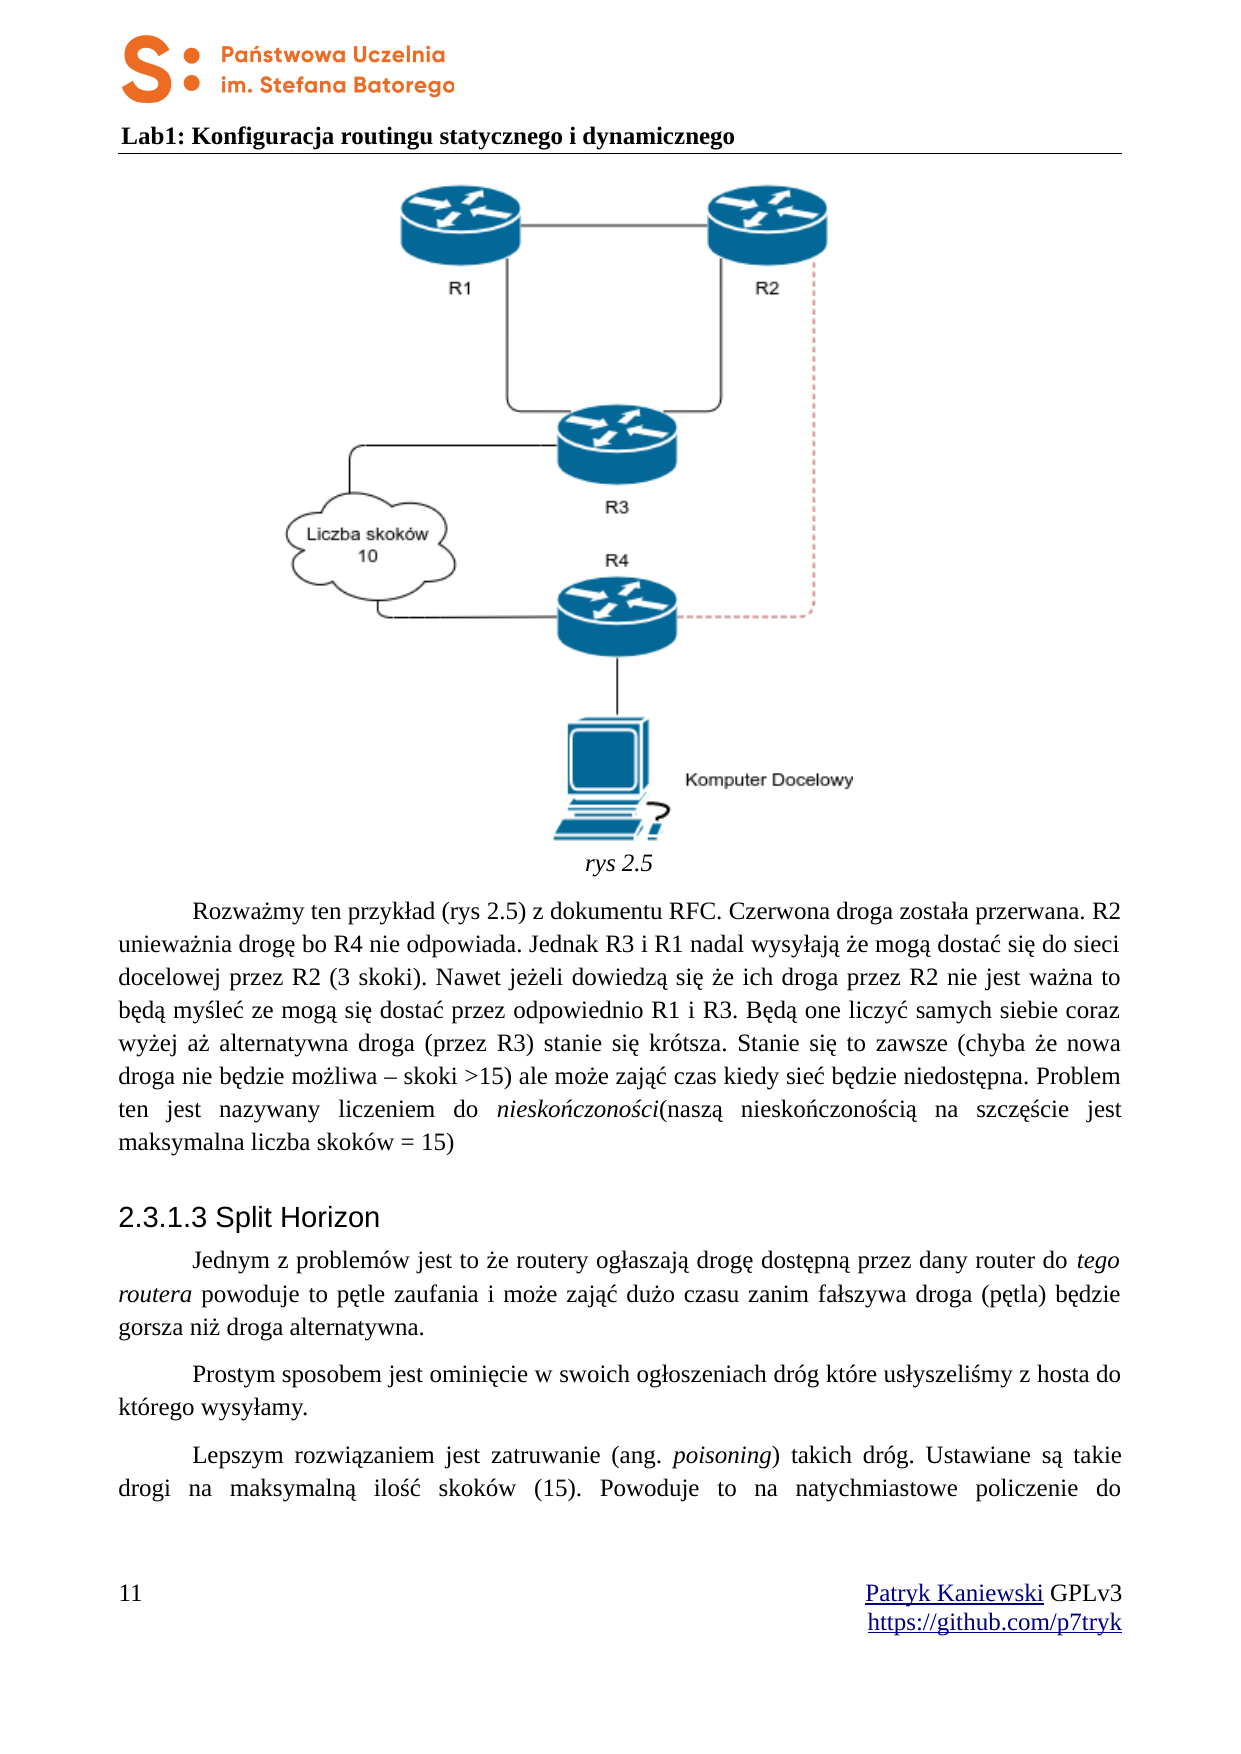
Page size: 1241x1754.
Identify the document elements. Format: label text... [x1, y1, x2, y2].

text Rozważmy ten przykład (rys 2.5) z dokumentu RFC. Czerwona droga została przerwana. R2 unieważnia drogę bo R4 nie odpowiada. Jednak R3 i R1 nadal wysyłają że mogą dostać się do sieci docelowej przez R2 (3 skoki). Nawet jeżeli dowiedzą się że ich droga przez R2 nie jest ważna to będą myśleć ze mogą się dostać przez odpowiednio R1 i R3. Będą one liczyć samych siebie coraz wyżej aż alternatywna droga (przez R3) stanie się krótsza. Stanie się to zawsze (chyba że nowa droga nie będzie możliwa – skoki >15) ale może zająć czas kiedy sieć będzie niedostępna. Problem ten jest nazywany liczeniem do nieskończoności(naszą nieskończonością na szczęście jest maksymalna liczba skoków = 15) [118, 896, 1122, 1156]
picture [274, 183, 853, 844]
text Lepszym rozwiązaniem jest zatruwanie (ang. poisoning) takich dróg. Ustawiane są takie drogi na maksymalną ilość skoków (15). Powoduje to na natychmiastowe policzenie do [118, 1440, 1122, 1502]
subtitle 2.3.1.3 Split Horizon [118, 1199, 1122, 1233]
text Prostym sposobem jest ominięcie w swoich ogłoszeniach dróg które usłyszeliśmy z hosta do którego wysyłamy. [118, 1359, 1122, 1421]
text Jednym z problemów jest to że routery ogłaszają drogę dostępną przez dany router do tego routera powoduje to pętle zaufania i może zająć dużo czasu zanim fałszywa droga (pętla) będzie gorsza niż droga alternatywna. [118, 1246, 1122, 1340]
picture [121, 35, 455, 103]
text rys 2.5 [118, 183, 1122, 877]
